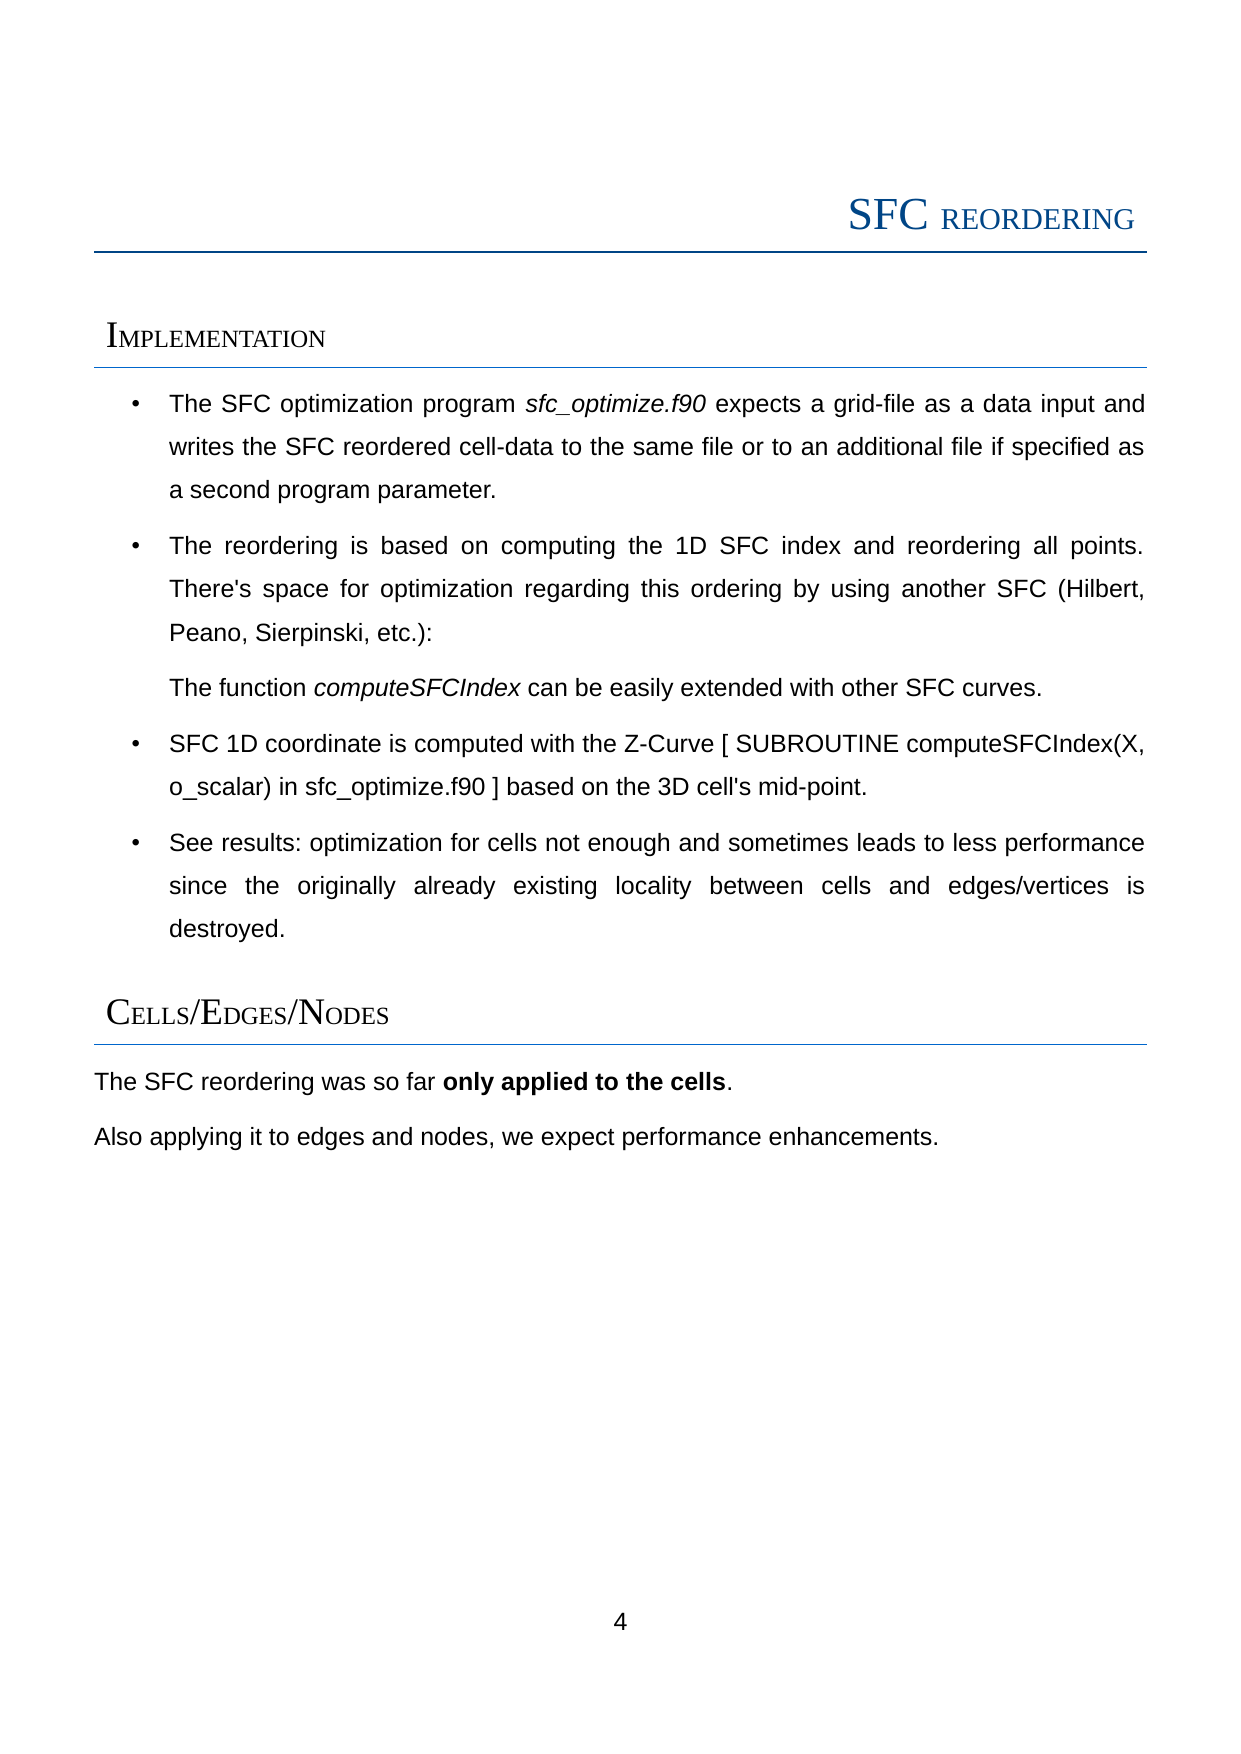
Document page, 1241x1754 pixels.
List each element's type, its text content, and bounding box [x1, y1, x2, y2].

list SFC 1D coordinate is computed with the Z-Curve [ SUBROUTINE computeSFCIndex(X, o_scalar) in sfc_optimize.f90 ] based on the 3D cell's mid-point. [131, 729, 1147, 801]
list The SFC optimization program sfc_optimize.f90 expects a grid-file as a data input and writes the SFC reordered cell-data to the same file or to an additional file if specified as a second program parameter. [131, 389, 1147, 504]
text Also applying it to edges and nodes, we expect performance enhancements. [94, 1122, 1147, 1151]
text The SFC reordering was so far only applied to the cells. [94, 1067, 1147, 1095]
subtitle SFC reordering [94, 175, 1147, 251]
list The reordering is based on computing the 1D SFC index and reordering all points. There's space for optimization regarding this ordering by using another SFC (Hilbert, Peano, Sierpinski, etc.): [131, 531, 1147, 646]
subtitle Cells/Edges/Nodes [94, 978, 1147, 1044]
list See results: optimization for cells not enough and sometimes leads to less performance since the originally already existing locality between cells and edges/vertices is destroyed. [131, 828, 1147, 943]
list The function computeSFCIndex can be easily extended with other SFC curves. [131, 673, 1147, 702]
subtitle Implementation [94, 301, 1147, 367]
